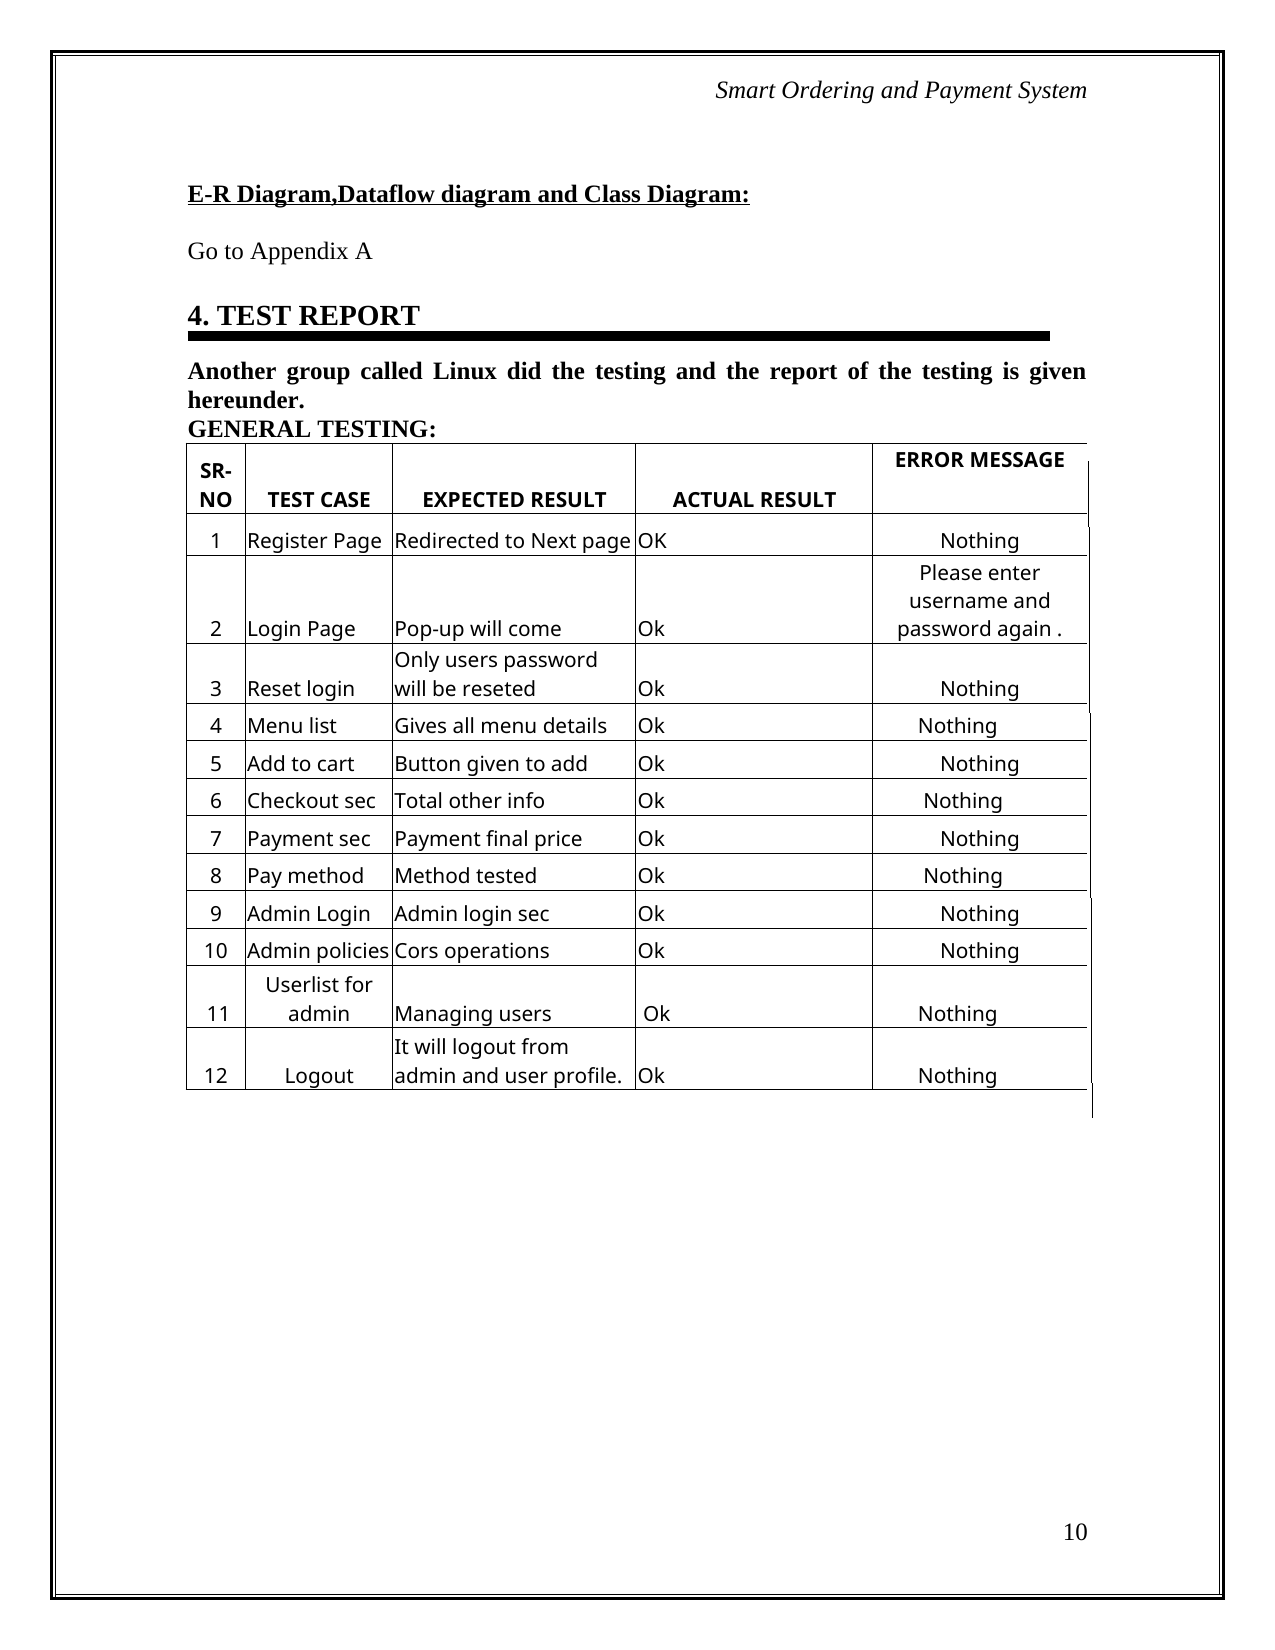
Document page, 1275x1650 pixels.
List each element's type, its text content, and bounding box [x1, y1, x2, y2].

table_cell Nothing [873, 929, 1087, 965]
table_cell Checkout sec [246, 779, 392, 815]
table_cell 3 [187, 644, 245, 702]
table_cell 5 [187, 741, 245, 777]
table_cell Please enter username and password again . [873, 556, 1087, 643]
table_cell Button given to add [393, 741, 635, 777]
table_cell Ok [636, 644, 872, 702]
table_cell Ok [636, 929, 872, 965]
table_cell Method tested [393, 854, 635, 890]
table_cell Pop-up will come [393, 556, 635, 643]
table_cell Login Page [246, 556, 392, 643]
table_cell Nothing [873, 741, 1087, 777]
table_cell Userlist for admin [246, 966, 392, 1027]
table_cell Ok [636, 816, 872, 852]
table_cell Nothing [873, 704, 1087, 740]
table_header ERROR MESSAGE [873, 444, 1087, 513]
table_cell Logout [246, 1028, 392, 1089]
table_cell Menu list [246, 704, 392, 740]
table_cell Nothing [873, 644, 1087, 702]
table_cell 6 [187, 779, 245, 815]
table_cell 4 [187, 704, 245, 740]
table_cell Ok [636, 741, 872, 777]
table_cell Nothing [873, 779, 1087, 815]
table_cell Nothing [873, 816, 1087, 852]
table_cell Cors operations [393, 929, 635, 965]
table_cell Nothing [873, 891, 1087, 927]
table_cell Ok [636, 966, 872, 1027]
table_cell Add to cart [246, 741, 392, 777]
table_cell Total other info [393, 779, 635, 815]
table_cell Only users password will be reseted [393, 644, 635, 702]
table_cell Ok [636, 891, 872, 927]
table_cell 7 [187, 816, 245, 852]
table_cell 11 [187, 966, 245, 1027]
table_cell 12 [187, 1028, 245, 1089]
table_cell Nothing [873, 966, 1087, 1027]
table_cell Admin Login [246, 891, 392, 927]
table_cell Register Page [246, 514, 392, 555]
table_cell Ok [636, 556, 872, 643]
table_cell Pay method [246, 854, 392, 890]
table_cell Reset login [246, 644, 392, 702]
table_cell OK [636, 514, 872, 555]
table_cell Admin login sec [393, 891, 635, 927]
table_cell Nothing [873, 1028, 1087, 1089]
table_cell Redirected to Next page [393, 514, 635, 555]
table_header TEST CASE [246, 444, 392, 513]
table_cell Payment sec [246, 816, 392, 852]
table_header ACTUAL RESULT [636, 444, 872, 513]
table_cell Ok [636, 704, 872, 740]
text E-R Diagram,Dataflow diagram and Class Diagram: [187, 179, 1087, 207]
text Another group called Linux did the testing and the report of the testing is given hereunder. [187, 356, 1087, 414]
table_cell 9 [187, 891, 245, 927]
table_header EXPECTED RESULT [393, 444, 635, 513]
text GENERAL TESTING: [187, 414, 1087, 442]
table_cell Nothing [873, 854, 1087, 890]
table_cell 2 [187, 556, 245, 643]
table_cell Gives all menu details [393, 704, 635, 740]
table_cell Admin policies [246, 929, 392, 965]
text 4. TEST REPORT [187, 298, 1087, 332]
table_cell 8 [187, 854, 245, 890]
table_cell Ok [636, 1028, 872, 1089]
table_cell Ok [636, 779, 872, 815]
table_header SR-NO [187, 444, 245, 513]
table_cell 1 [187, 514, 245, 555]
table_cell 10 [187, 929, 245, 965]
table_cell Nothing [873, 514, 1087, 555]
table_cell It will logout from admin and user profile. [393, 1028, 635, 1089]
text Go to Appendix A [187, 236, 1087, 265]
table_cell Managing users [393, 966, 635, 1027]
table_cell Ok [636, 854, 872, 890]
table_cell Payment final price [393, 816, 635, 852]
